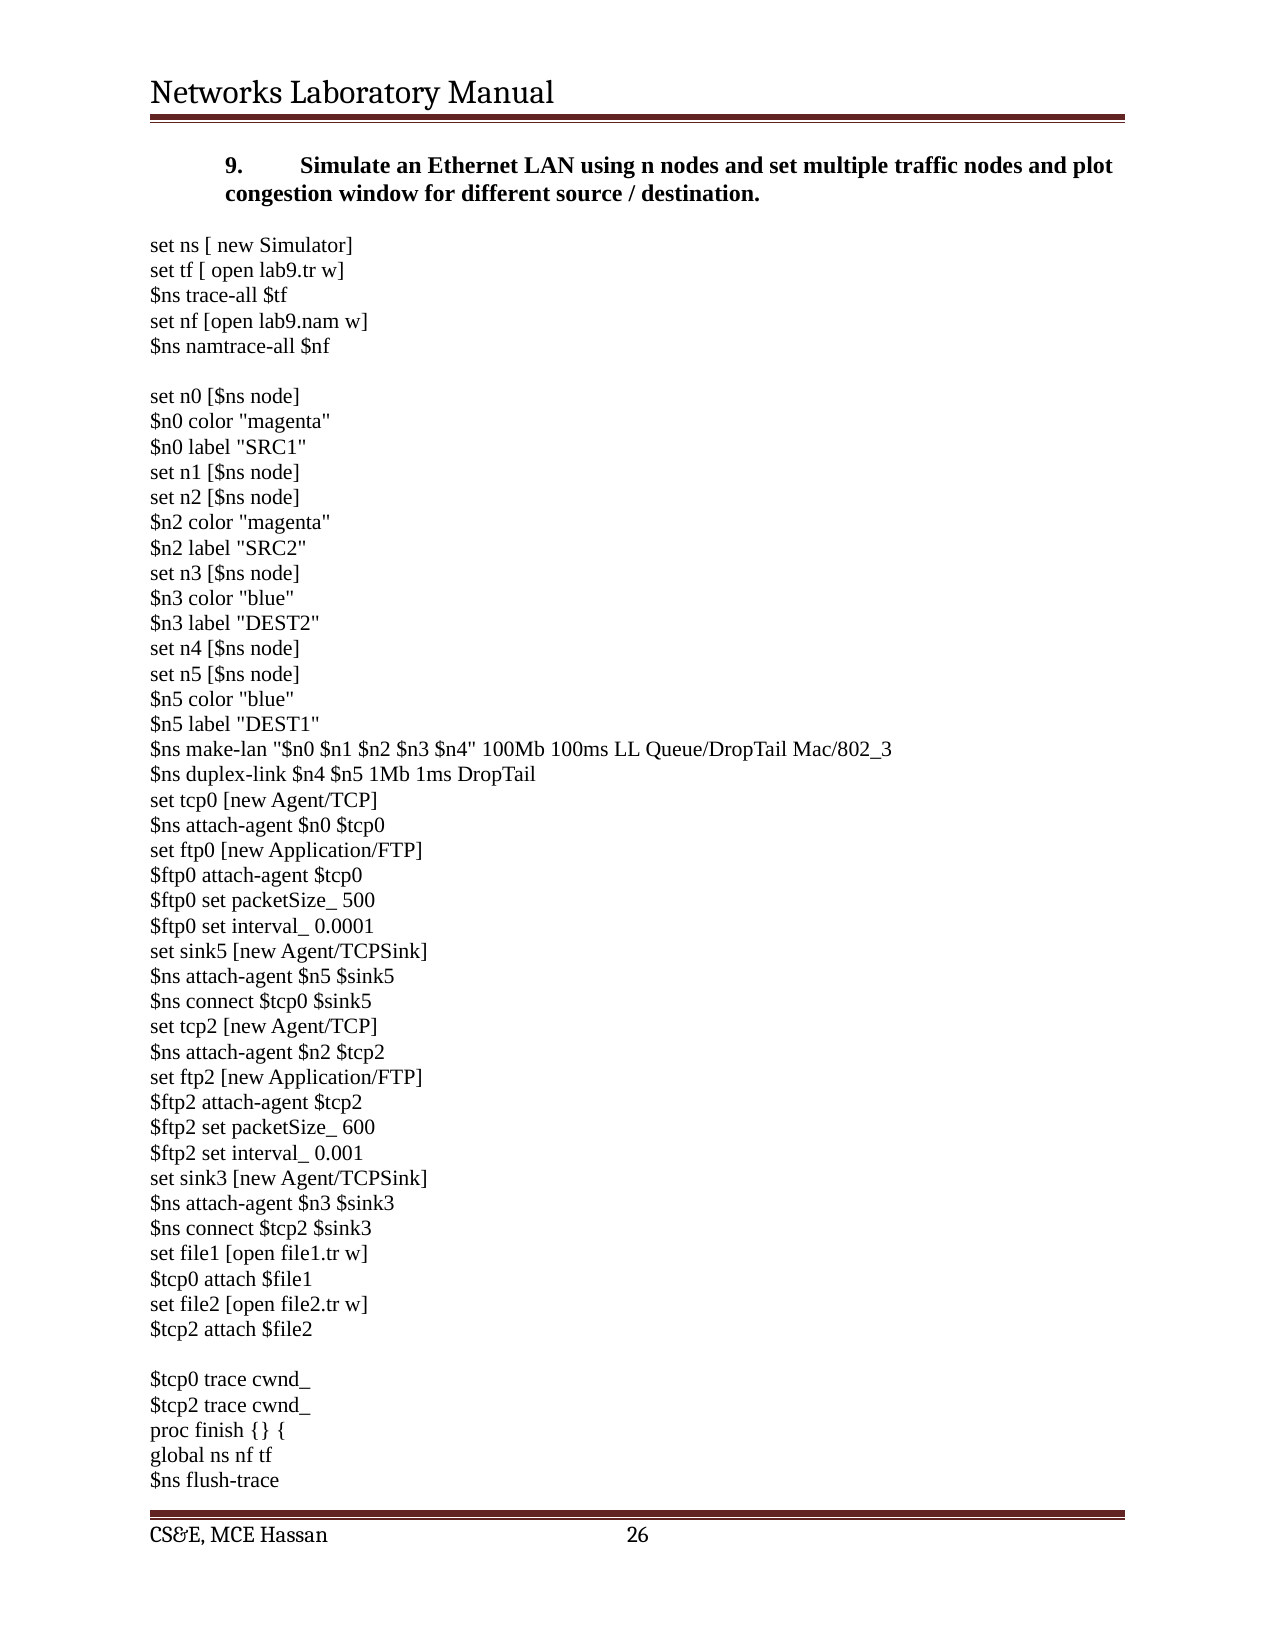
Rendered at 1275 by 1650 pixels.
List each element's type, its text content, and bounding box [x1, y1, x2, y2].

text set sink3 [new Agent/TCPSink] [150, 1165, 1125, 1190]
text $n2 label "SRC2" [150, 534, 1125, 560]
text $tcp0 trace cwnd_ [150, 1366, 1125, 1392]
text $ftp2 set packetSize_ 600 [150, 1114, 1125, 1139]
text $n0 color "magenta" [150, 408, 1125, 434]
list Simulate an Ethernet LAN using n nodes and set multiple traffic nodes and plot congestion window for different source / destination. [225, 152, 1125, 207]
text set n1 [$ns node] [150, 459, 1125, 484]
text $ftp0 set packetSize_ 500 [150, 887, 1125, 913]
text set ns [ new Simulator] [150, 232, 1125, 257]
text set tf [ open lab9.tr w] [150, 257, 1125, 282]
text $ns trace-all $tf [150, 282, 1125, 308]
text $tcp2 attach $file2 [150, 1316, 1125, 1341]
text $ns connect $tcp0 $sink5 [150, 988, 1125, 1013]
text $ns flush-trace [150, 1467, 1125, 1492]
text proc finish {} { [150, 1417, 1125, 1442]
text $n5 label "DEST1" [150, 711, 1125, 736]
text set n2 [$ns node] [150, 484, 1125, 509]
text $ns attach-agent $n5 $sink5 [150, 963, 1125, 988]
text set nf [open lab9.nam w] [150, 308, 1125, 333]
text $n0 label "SRC1" [150, 434, 1125, 459]
text $ftp2 set interval_ 0.001 [150, 1139, 1125, 1165]
text $ftp2 attach-agent $tcp2 [150, 1089, 1125, 1114]
text set n5 [$ns node] [150, 661, 1125, 686]
text set ftp2 [new Application/FTP] [150, 1064, 1125, 1089]
text $n5 color "blue" [150, 686, 1125, 711]
text $tcp0 attach $file1 [150, 1266, 1125, 1291]
text $ftp0 set interval_ 0.0001 [150, 913, 1125, 938]
text $ns attach-agent $n0 $tcp0 [150, 812, 1125, 837]
text global ns nf tf [150, 1442, 1125, 1467]
text set n0 [$ns node] [150, 383, 1125, 408]
text $tcp2 trace cwnd_ [150, 1392, 1125, 1417]
text $n2 color "magenta" [150, 509, 1125, 534]
text $ftp0 attach-agent $tcp0 [150, 862, 1125, 887]
text $n3 color "blue" [150, 585, 1125, 610]
text set tcp2 [new Agent/TCP] [150, 1013, 1125, 1039]
text $n3 label "DEST2" [150, 610, 1125, 635]
text $ns attach-agent $n2 $tcp2 [150, 1039, 1125, 1064]
text set ftp0 [new Application/FTP] [150, 837, 1125, 862]
text set file2 [open file2.tr w] [150, 1291, 1125, 1316]
text set sink5 [new Agent/TCPSink] [150, 938, 1125, 963]
text set file1 [open file1.tr w] [150, 1240, 1125, 1266]
text $ns attach-agent $n3 $sink3 [150, 1190, 1125, 1215]
text $ns namtrace-all $nf [150, 333, 1125, 358]
text $ns make-lan "$n0 $n1 $n2 $n3 $n4" 100Mb 100ms LL Queue/DropTail Mac/802_3 [150, 736, 1125, 761]
text set n4 [$ns node] [150, 635, 1125, 661]
text set tcp0 [new Agent/TCP] [150, 787, 1125, 812]
text $ns duplex-link $n4 $n5 1Mb 1ms DropTail [150, 761, 1125, 787]
text set n3 [$ns node] [150, 560, 1125, 585]
text $ns connect $tcp2 $sink3 [150, 1215, 1125, 1240]
